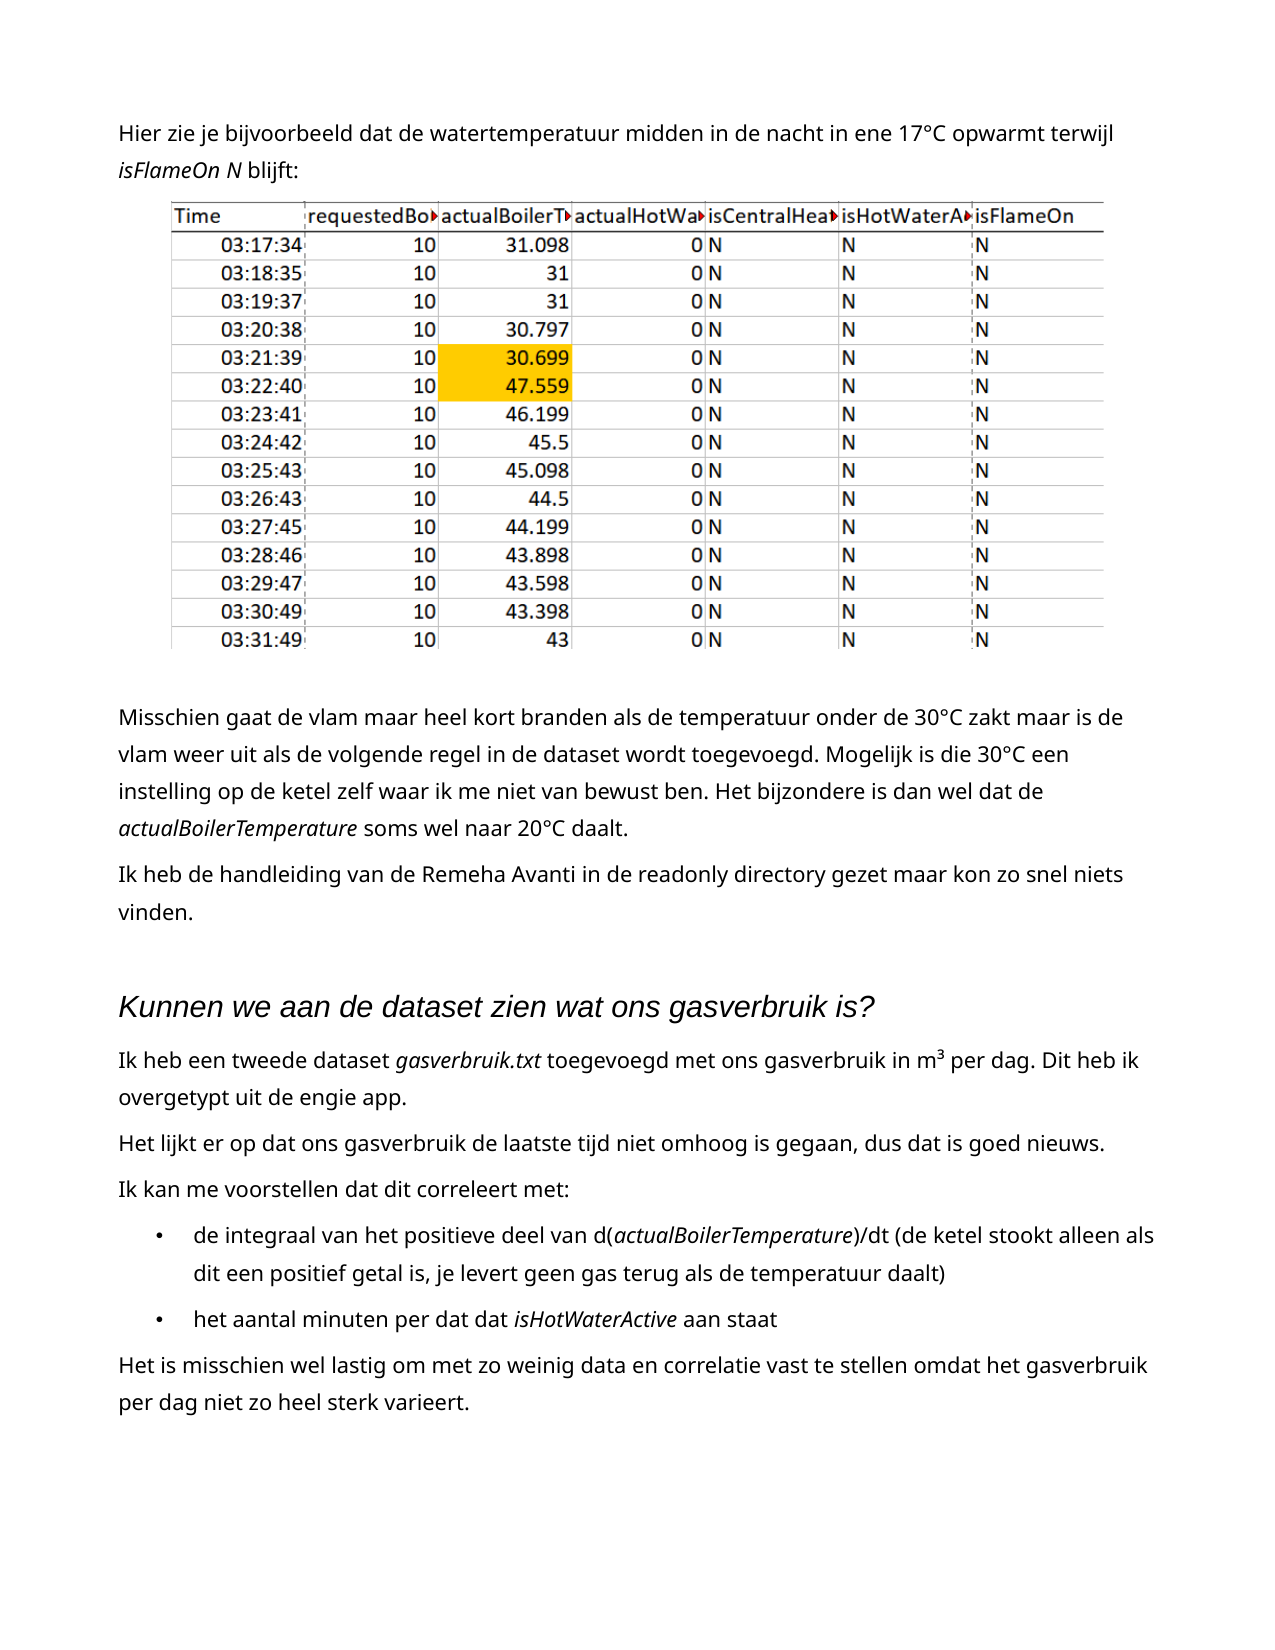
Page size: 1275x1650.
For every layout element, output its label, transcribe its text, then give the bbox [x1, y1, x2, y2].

text Ik heb een tweede dataset gasverbruik.txt toegevoegd met ons gasverbruik in m³ per dag. Dit heb ik overgetypt uit de engie app. [118, 1045, 1157, 1112]
text Misschien gaat de vlam maar heel kort branden als de temperatuur onder de 30°C zakt maar is de vlam weer uit als de volgende regel in de dataset wordt toegevoegd. Mogelijk is die 30°C een instelling op de ketel zelf waar ik me niet van bewust ben. Het bijzondere is dan wel dat de actualBoilerTemperature soms wel naar 20°C daalt. [118, 702, 1157, 843]
text Ik kan me voorstellen dat dit correleert met: [118, 1174, 1157, 1204]
text Hier zie je bijvoorbeeld dat de watertemperatuur midden in de nacht in ene 17°C opwarmt terwijl isFlameOn N blijft: [118, 118, 1157, 185]
text Het lijkt er op dat ons gasverbruik de laatste tijd niet omhoog is gegaan, dus dat is goed nieuws. [118, 1128, 1157, 1158]
picture [171, 201, 1104, 649]
text Ik heb de handleiding van de Remeha Avanti in de readonly directory gezet maar kon zo snel niets vinden. [118, 859, 1157, 926]
list de integraal van het positieve deel van d(actualBoilerTemperature)/dt (de ketel stookt alleen als dit een positief getal is, je levert geen gas terug als de temperatuur daalt) [156, 1220, 1157, 1287]
text Het is misschien wel lastig om met zo weinig data en correlatie vast te stellen omdat het gasverbruik per dag niet zo heel sterk varieert. [118, 1350, 1157, 1417]
subtitle Kunnen we aan de dataset zien wat ons gasverbruik is? [118, 988, 1157, 1024]
list het aantal minuten per dat dat isHotWaterActive aan staat [156, 1304, 1157, 1333]
